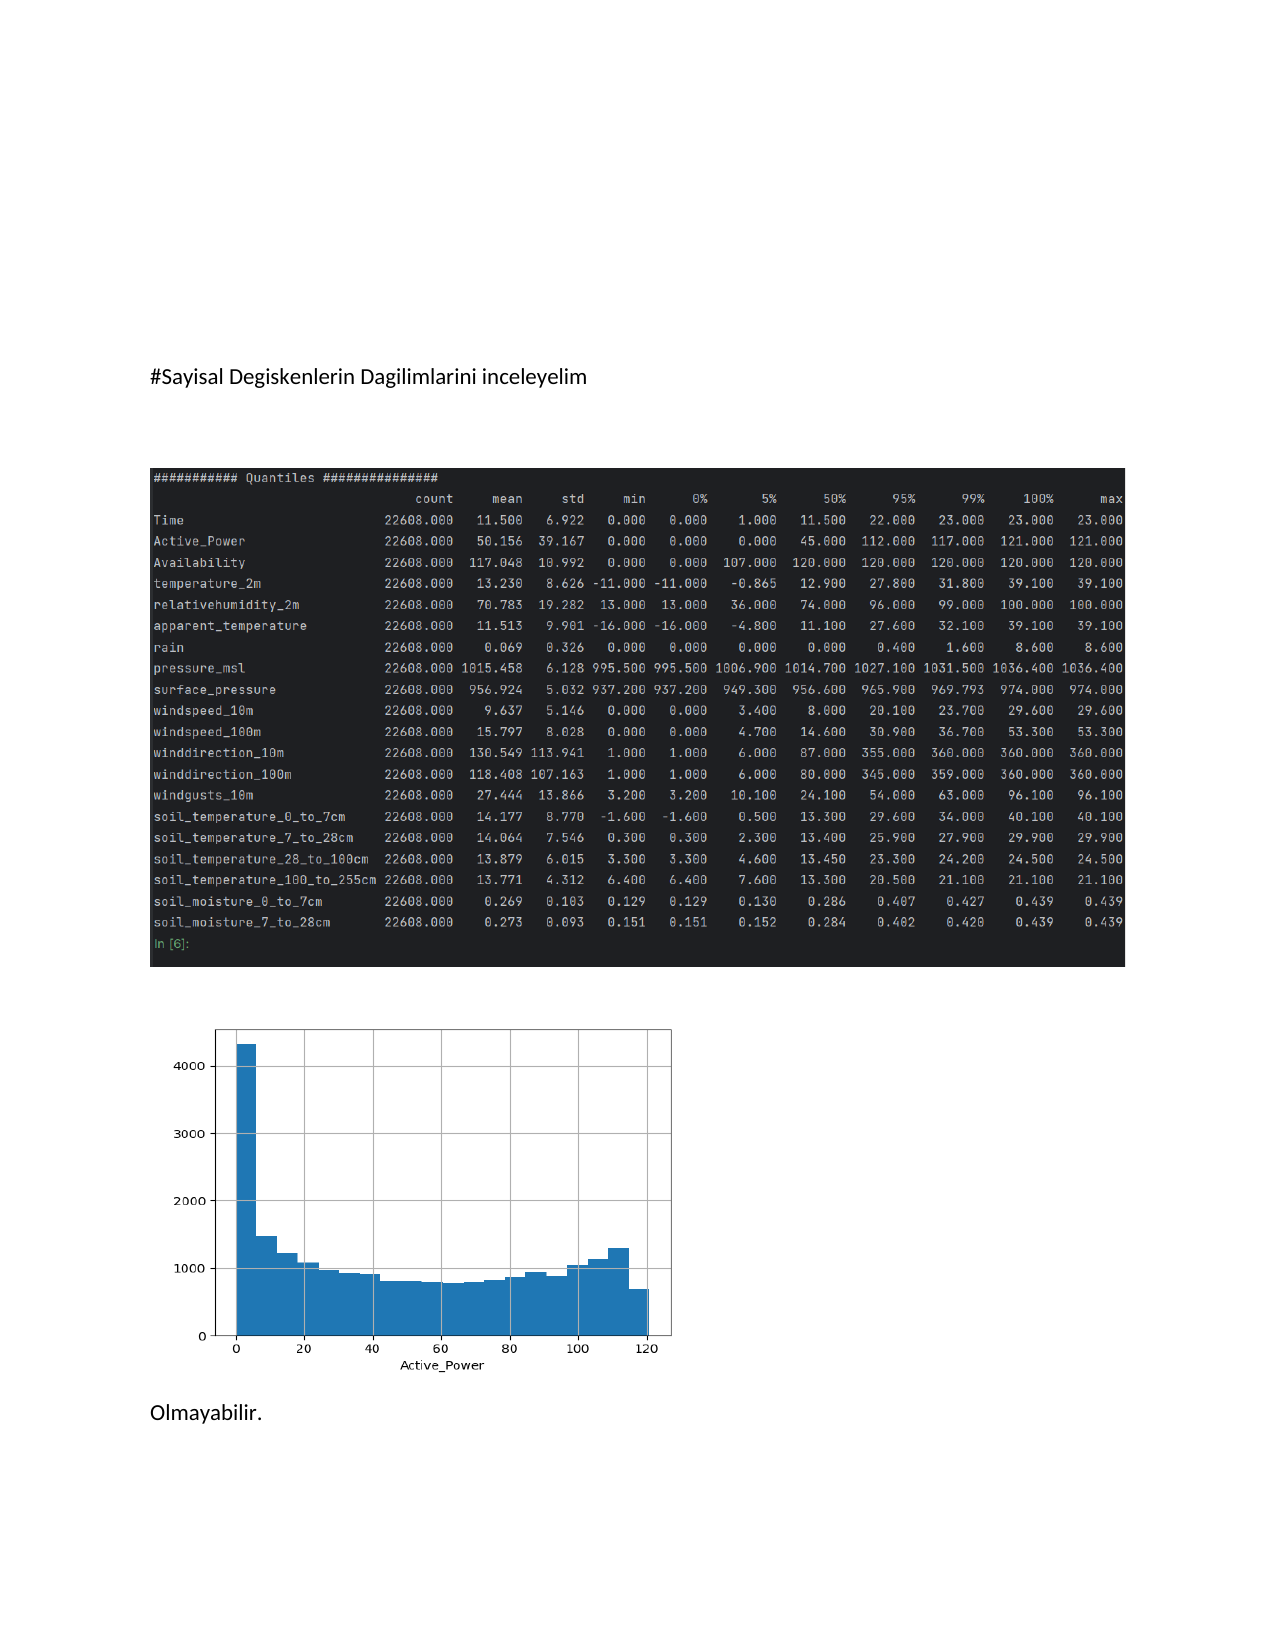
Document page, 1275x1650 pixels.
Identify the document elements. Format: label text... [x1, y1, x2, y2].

text #Sayisal Degiskenlerin Dagilimlarini inceleyelim [150, 362, 1125, 390]
text Olmayabilir. [150, 1398, 1125, 1426]
